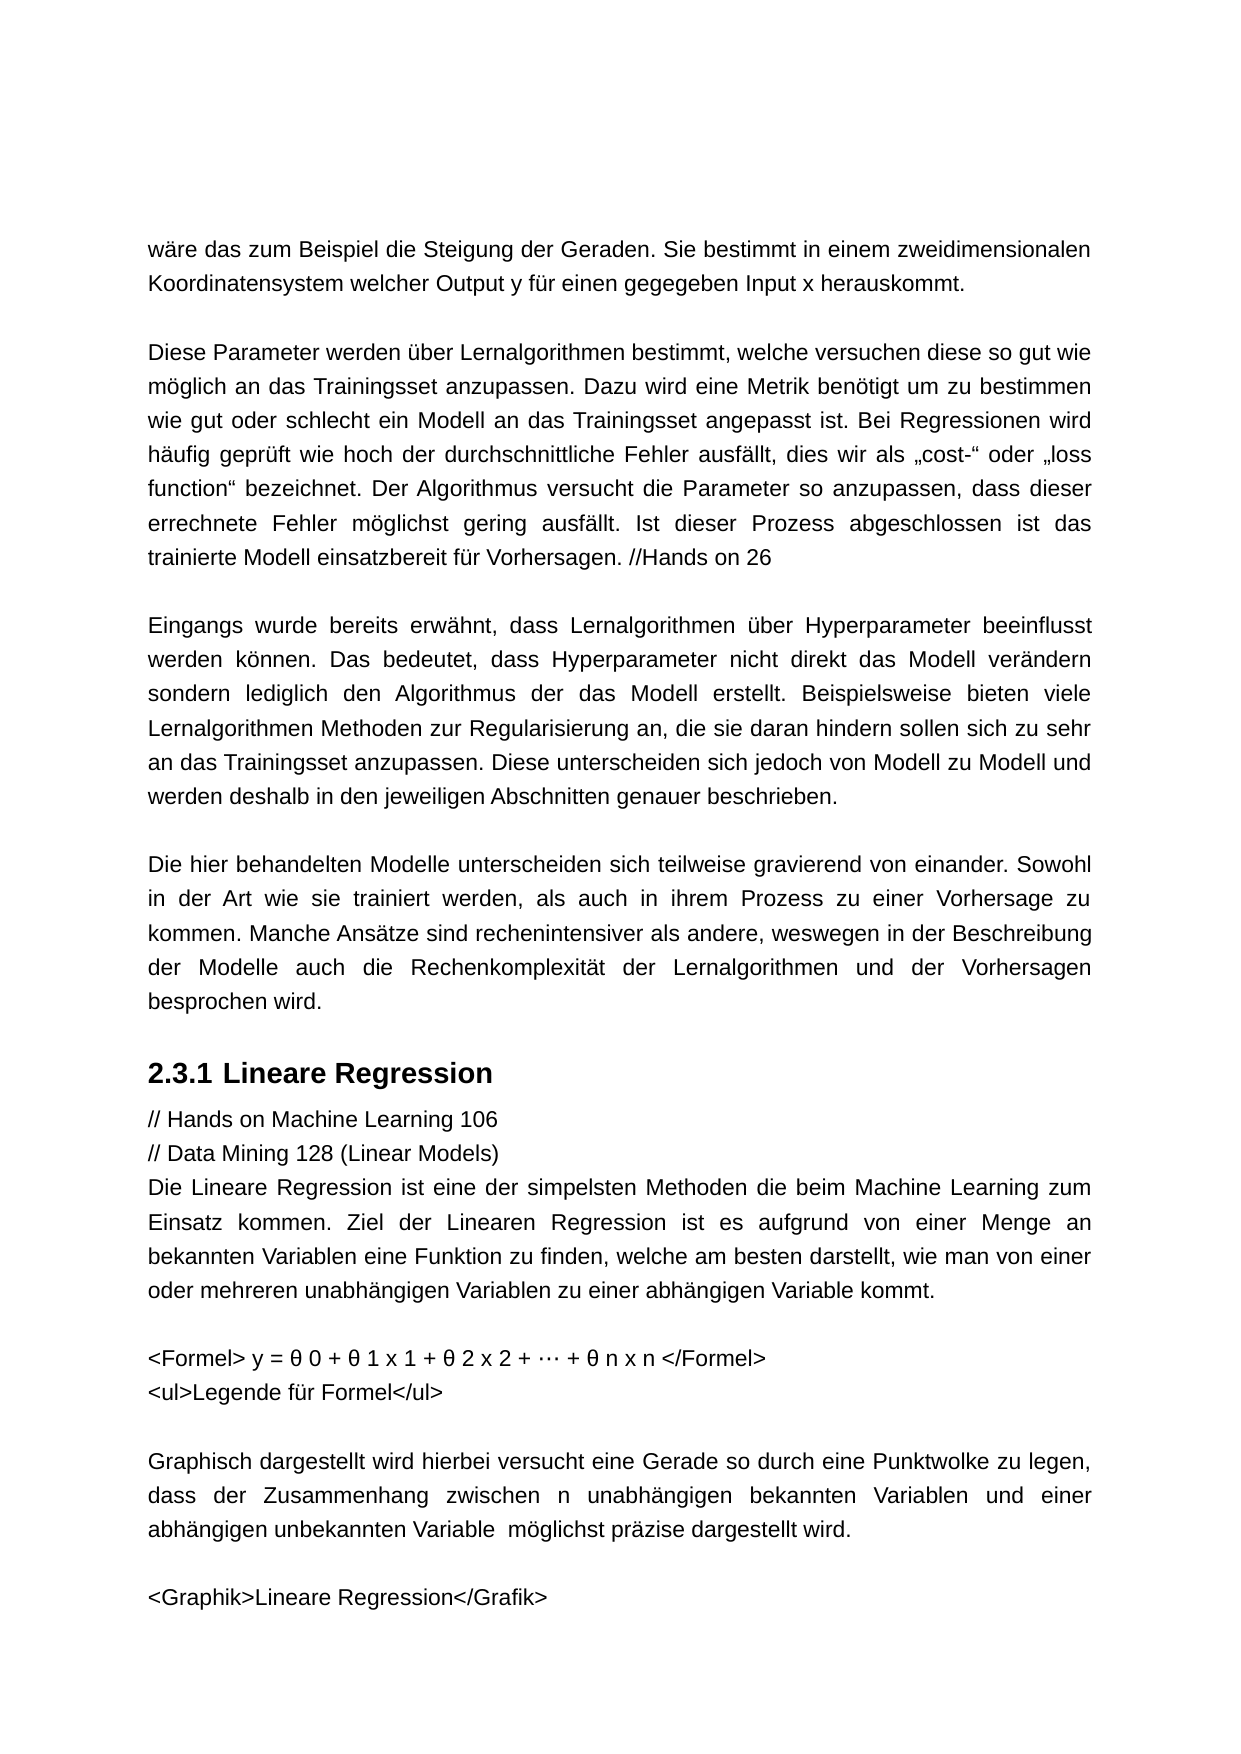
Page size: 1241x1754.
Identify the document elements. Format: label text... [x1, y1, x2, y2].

text <ul>Legende für Formel</ul> [148, 1379, 1092, 1406]
text Eingangs wurde bereits erwähnt, dass Lernalgorithmen über Hyperparameter beeinflusst werden können. Das bedeutet, dass Hyperparameter nicht direkt das Modell verändern sondern lediglich den Algorithmus der das Modell erstellt. Beispielsweise bieten viele Lernalgorithmen Methoden zur Regularisierung an, die sie daran hindern sollen sich zu sehr an das Trainingsset anzupassen. Diese unterscheiden sich jedoch von Modell zu Modell und werden deshalb in den jeweiligen Abschnitten genauer beschrieben. [148, 612, 1092, 809]
text Die hier behandelten Modelle unterscheiden sich teilweise gravierend von einander. Sowohl in der Art wie sie trainiert werden, als auch in ihrem Prozess zu einer Vorhersage zu kommen. Manche Ansätze sind rechenintensiver als andere, weswegen in der Beschreibung der Modelle auch die Rechenkomplexität der Lernalgorithmen und der Vorhersagen besprochen wird. [148, 851, 1092, 1014]
text Graphisch dargestellt wird hierbei versucht eine Gerade so durch eine Punktwolke zu legen, dass der Zusammenhang zwischen n unabhängigen bekannten Variablen und einer abhängigen unbekannten Variable möglichst präzise dargestellt wird. [148, 1448, 1092, 1542]
text // Hands on Machine Learning 106 [148, 1106, 1092, 1132]
text // Data Mining 128 (Linear Models) [148, 1140, 1092, 1167]
text Diese Parameter werden über Lernalgorithmen bestimmt, welche versuchen diese so gut wie möglich an das Trainingsset anzupassen. Dazu wird eine Metrik benötigt um zu bestimmen wie gut oder schlecht ein Modell an das Trainingsset angepasst ist. Bei Regressionen wird häufig geprüft wie hoch der durchschnittliche Fehler ausfällt, dies wir als „cost-“ oder „loss function“ bezeichnet. Der Algorithmus versucht die Parameter so anzupassen, dass dieser errechnete Fehler möglichst gering ausfällt. Ist dieser Prozess abgeschlossen ist das trainierte Modell einsatzbereit für Vorhersagen. //Hands on 26 [148, 339, 1092, 570]
text <Formel> y = θ 0 + θ 1 x 1 + θ 2 x 2 + ⋯ + θ n x n </Formel> [148, 1345, 1092, 1372]
text <Graphik>Lineare Regression</Grafik> [148, 1584, 1092, 1611]
text Die Lineare Regression ist eine der simpelsten Methoden die beim Machine Learning zum Einsatz kommen. Ziel der Linearen Regression ist es aufgrund von einer Menge an bekannten Variablen eine Funktion zu finden, welche am besten darstellt, wie man von einer oder mehreren unabhängigen Variablen zu einer abhängigen Variable kommt. [148, 1174, 1092, 1303]
subtitle Lineare Regression [148, 1056, 1092, 1090]
text wäre das zum Beispiel die Steigung der Geraden. Sie bestimmt in einem zweidimensionalen Koordinatensystem welcher Output y für einen gegegeben Input x herauskommt. [148, 236, 1092, 297]
